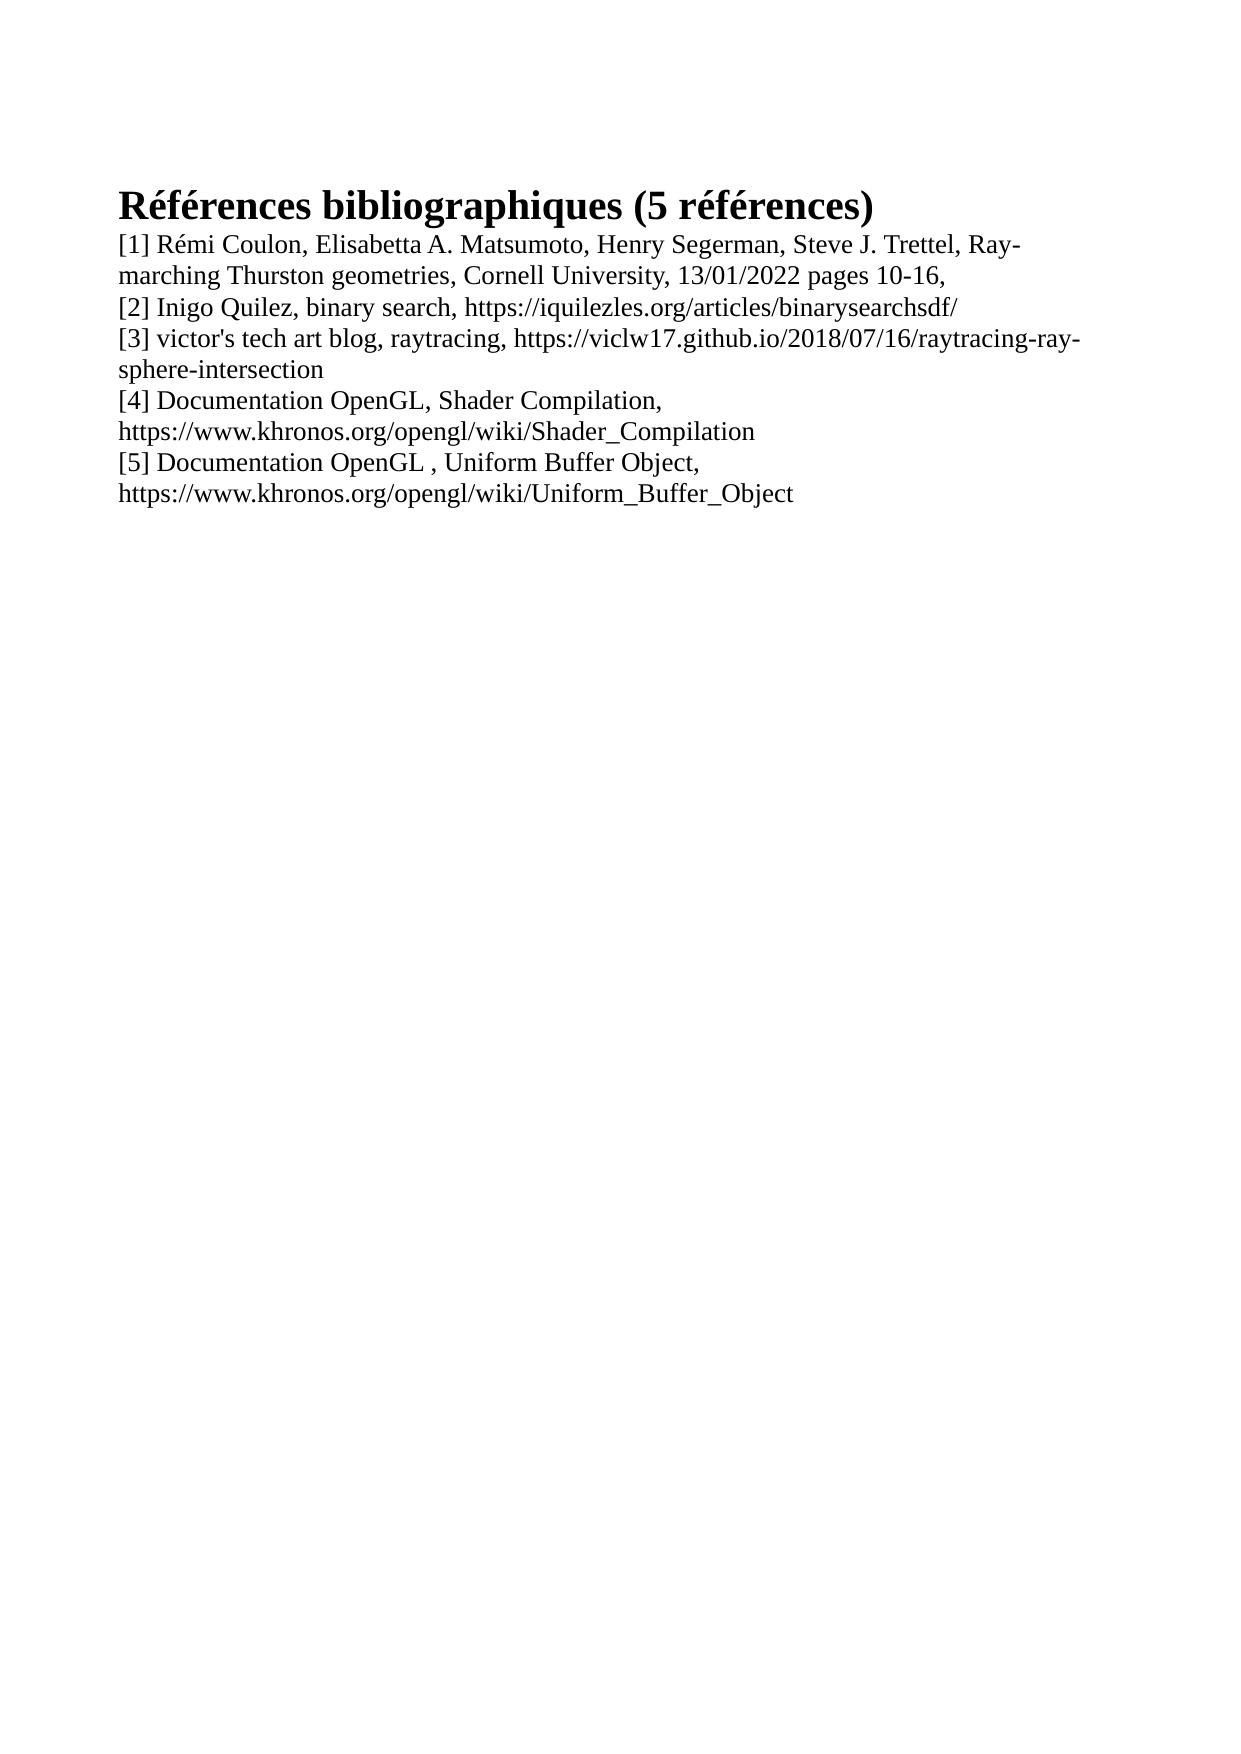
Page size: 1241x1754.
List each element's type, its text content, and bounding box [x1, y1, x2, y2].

text [4] Documentation OpenGL, Shader Compilation, https://www.khronos.org/opengl/wiki/Shader_Compilation [118, 384, 1122, 446]
text [2] Inigo Quilez, binary search, https://iquilezles.org/articles/binarysearchsdf/ [118, 291, 1122, 322]
text Références bibliographiques (5 références) [118, 180, 1122, 228]
text [3] victor's tech art blog, raytracing, https://viclw17.github.io/2018/07/16/raytracing-ray-sphere-intersection [118, 322, 1122, 384]
text [5] Documentation OpenGL , Uniform Buffer Object, https://www.khronos.org/opengl/wiki/Uniform_Buffer_Object [118, 446, 1122, 509]
text [1] Rémi Coulon, Elisabetta A. Matsumoto, Henry Segerman, Steve J. Trettel, Ray-marching Thurston geometries, Cornell University, 13/01/2022 pages 10-16, [118, 228, 1122, 291]
